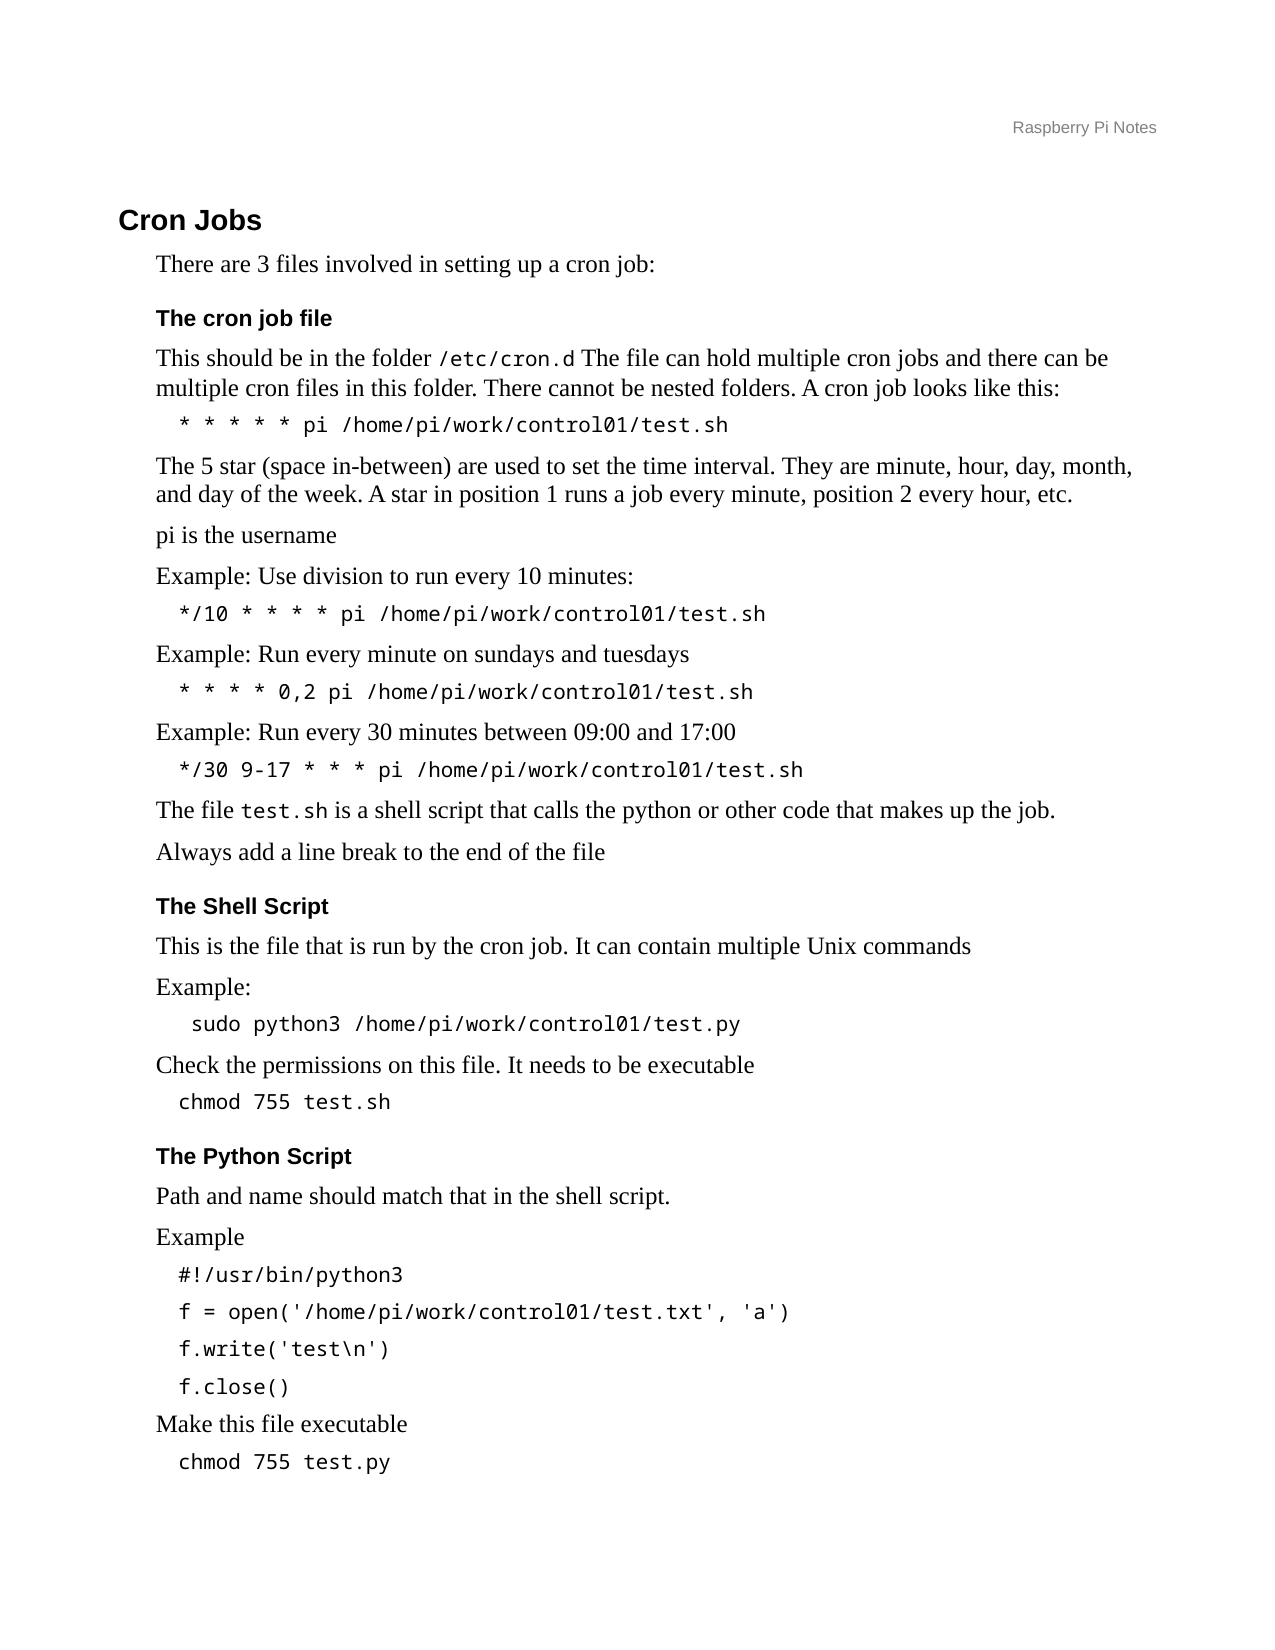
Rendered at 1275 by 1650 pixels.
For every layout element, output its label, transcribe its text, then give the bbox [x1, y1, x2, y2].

text chmod 755 test.py [178, 1447, 1157, 1475]
subtitle Cron Jobs [118, 203, 1157, 237]
text Always add a line break to the end of the file [156, 837, 1157, 866]
text */30 9-17 * * * pi /home/pi/work/control01/test.sh [178, 755, 1157, 783]
text Example: [156, 972, 1157, 1000]
text This is the file that is run by the cron job. It can contain multiple Unix commands [156, 931, 1157, 960]
text Example [156, 1222, 1157, 1251]
text Make this file executable [156, 1409, 1157, 1438]
subtitle The Python Script [156, 1143, 1157, 1169]
subtitle The cron job file [156, 305, 1157, 331]
text * * * * 0,2 pi /home/pi/work/control01/test.sh [178, 677, 1157, 705]
text Example: Run every 30 minutes between 09:00 and 17:00 [156, 717, 1157, 746]
text Example: Use division to run every 10 minutes: [156, 561, 1157, 590]
text pi is the username [156, 520, 1157, 549]
text Example: Run every minute on sundays and tuesdays [156, 639, 1157, 668]
text This should be in the folder /etc/cron.d The file can hold multiple cron jobs and there can be multiple cron files in this folder. There cannot be nested folders. A cron job looks like this: [156, 343, 1157, 401]
text f.close() [178, 1372, 1157, 1400]
text */10 * * * * pi /home/pi/work/control01/test.sh [178, 599, 1157, 627]
text sudo python3 /home/pi/work/control01/test.py [178, 1009, 1157, 1038]
text f.write('test\n') [178, 1334, 1157, 1363]
text #!/usr/bin/python3 [178, 1260, 1157, 1288]
text The file test.sh is a shell script that calls the python or other code that makes up the job. [156, 795, 1157, 825]
text Check the permissions on this file. It needs to be executable [156, 1050, 1157, 1078]
text There are 3 files involved in setting up a cron job: [156, 249, 1157, 278]
text Path and name should match that in the shell script. [156, 1181, 1157, 1210]
text The 5 star (space in-between) are used to set the time interval. They are minute, hour, day, month, and day of the week. A star in position 1 runs a job every minute, position 2 every hour, etc. [156, 451, 1157, 508]
subtitle The Shell Script [156, 893, 1157, 919]
text f = open('/home/pi/work/control01/test.txt', 'a') [178, 1297, 1157, 1326]
text chmod 755 test.sh [178, 1087, 1157, 1116]
text * * * * * pi /home/pi/work/control01/test.sh [178, 410, 1157, 439]
